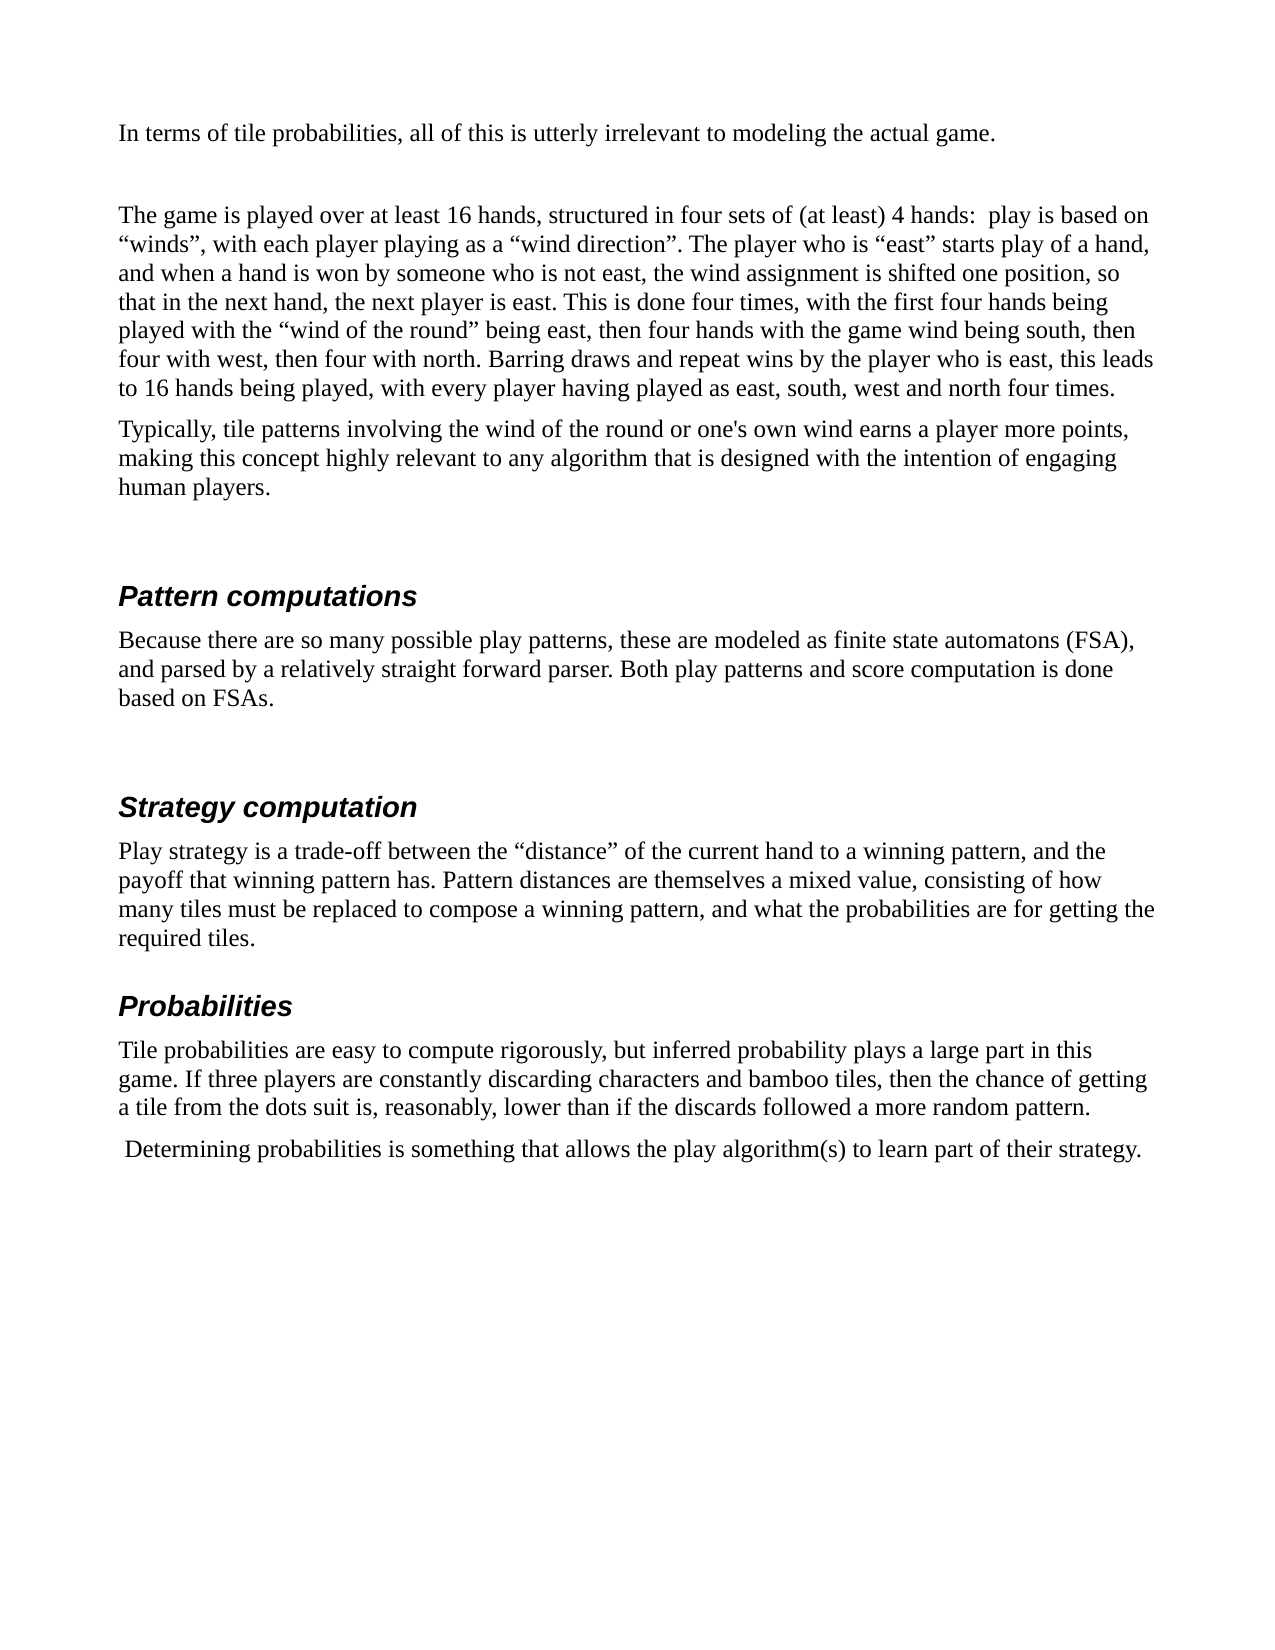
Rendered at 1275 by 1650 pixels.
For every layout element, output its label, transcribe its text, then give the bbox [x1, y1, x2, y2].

text The game is played over at least 16 hands, structured in four sets of (at least) 4 hands: play is based on “winds”, with each player playing as a “wind direction”. The player who is “east” starts play of a hand, and when a hand is won by someone who is not east, the wind assignment is shifted one position, so that in the next hand, the next player is east. This is done four times, with the first four hands being played with the “wind of the round” being east, then four hands with the game wind being south, then four with west, then four with north. Barring draws and repeat wins by the player who is east, this leads to 16 hands being played, with every player having played as east, south, west and north four times. [118, 201, 1157, 402]
subtitle Strategy computation [118, 790, 1157, 824]
text In terms of tile probabilities, all of this is utterly irrelevant to modeling the actual game. [118, 118, 1157, 147]
subtitle Pattern computations [118, 579, 1157, 613]
text Determining probabilities is something that allows the play algorithm(s) to learn part of their strategy. [118, 1134, 1157, 1162]
text Typically, tile patterns involving the wind of the round or one's own wind earns a player more points, making this concept highly relevant to any algorithm that is designed with the intention of engaging human players. [118, 414, 1157, 501]
text Because there are so many possible play patterns, these are modeled as finite state automatons (FSA), and parsed by a relatively straight forward parser. Both play patterns and score computation is done based on FSAs. [118, 625, 1157, 712]
text Tile probabilities are easy to compute rigorously, but inferred probability plays a large part in this game. If three players are constantly discarding characters and bamboo tiles, then the chance of getting a tile from the dots suit is, reasonably, lower than if the discards followed a more random pattern. [118, 1035, 1157, 1121]
subtitle Probabilities [118, 989, 1157, 1022]
text Play strategy is a trade-off between the “distance” of the current hand to a winning pattern, and the payoff that winning pattern has. Pattern distances are themselves a mixed value, consisting of how many tiles must be replaced to compose a winning pattern, and what the probabilities are for getting the required tiles. [118, 836, 1157, 951]
